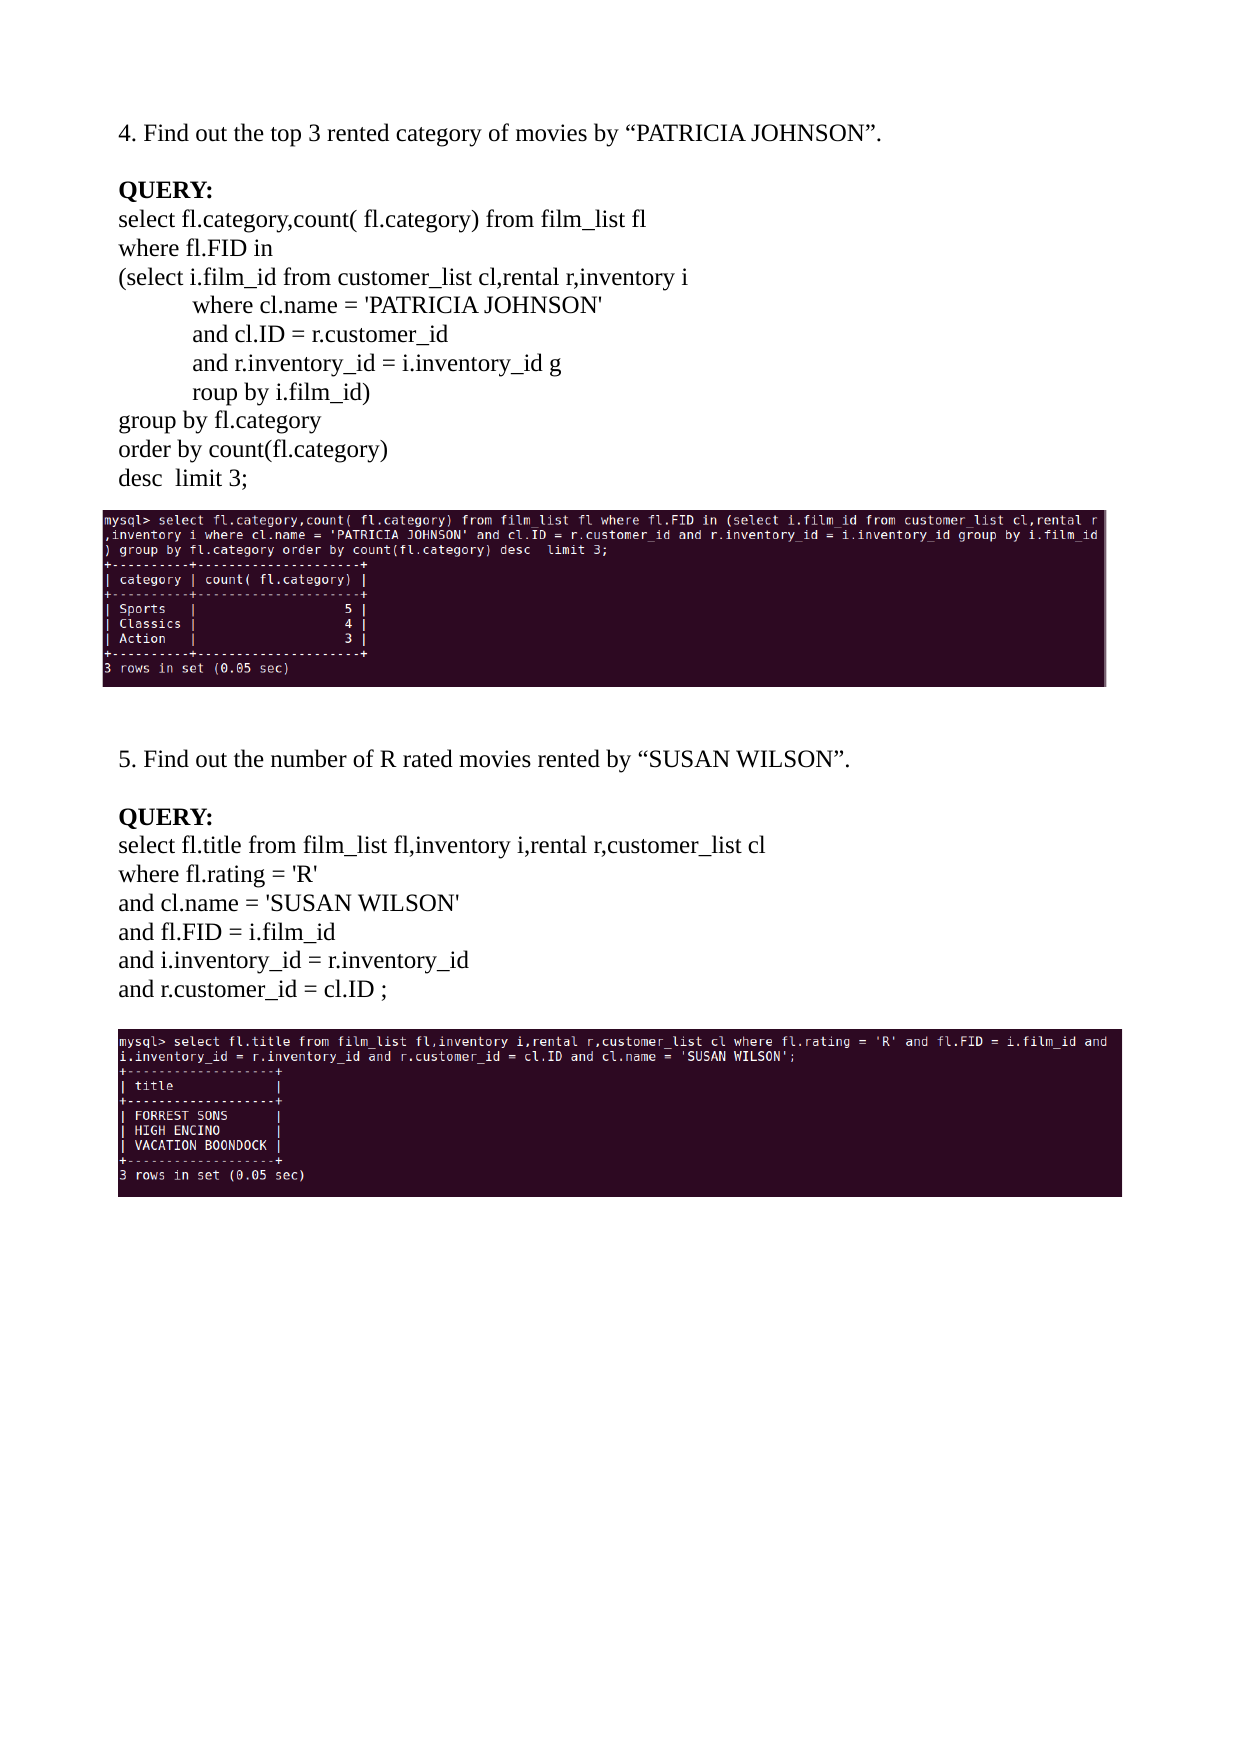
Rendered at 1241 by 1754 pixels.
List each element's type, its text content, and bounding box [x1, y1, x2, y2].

text select fl.title from film_list fl,inventory i,rental r,customer_list cl [118, 830, 1122, 859]
text select fl.category,count( fl.category) from film_list fl [118, 204, 1122, 233]
text desc limit 3; [118, 463, 1122, 492]
text QUERY: [118, 802, 1122, 830]
text group by fl.category [118, 406, 1122, 434]
text and cl.ID = r.customer_id [118, 319, 1122, 348]
text where fl.FID in [118, 233, 1122, 262]
text and r.inventory_id = i.inventory_id g [118, 348, 1122, 377]
text QUERY: [118, 176, 1122, 204]
picture [118, 1029, 1123, 1197]
text and r.customer_id = cl.ID ; [118, 974, 1122, 1003]
text 4. Find out the top 3 rented category of movies by “PATRICIA JOHNSON”. [118, 118, 1122, 147]
text roup by i.film_id) [118, 377, 1122, 406]
text and fl.FID = i.film_id [118, 917, 1122, 945]
text (select i.film_id from customer_list cl,rental r,inventory i [118, 262, 1122, 291]
text order by count(fl.category) [118, 434, 1122, 463]
text and cl.name = 'SUSAN WILSON' [118, 888, 1122, 917]
text where cl.name = 'PATRICIA JOHNSON' [118, 291, 1122, 319]
text 5. Find out the number of R rated movies rented by “SUSAN WILSON”. [118, 744, 1122, 773]
text and i.inventory_id = r.inventory_id [118, 945, 1122, 974]
text where fl.rating = 'R' [118, 859, 1122, 888]
picture [102, 510, 1107, 687]
